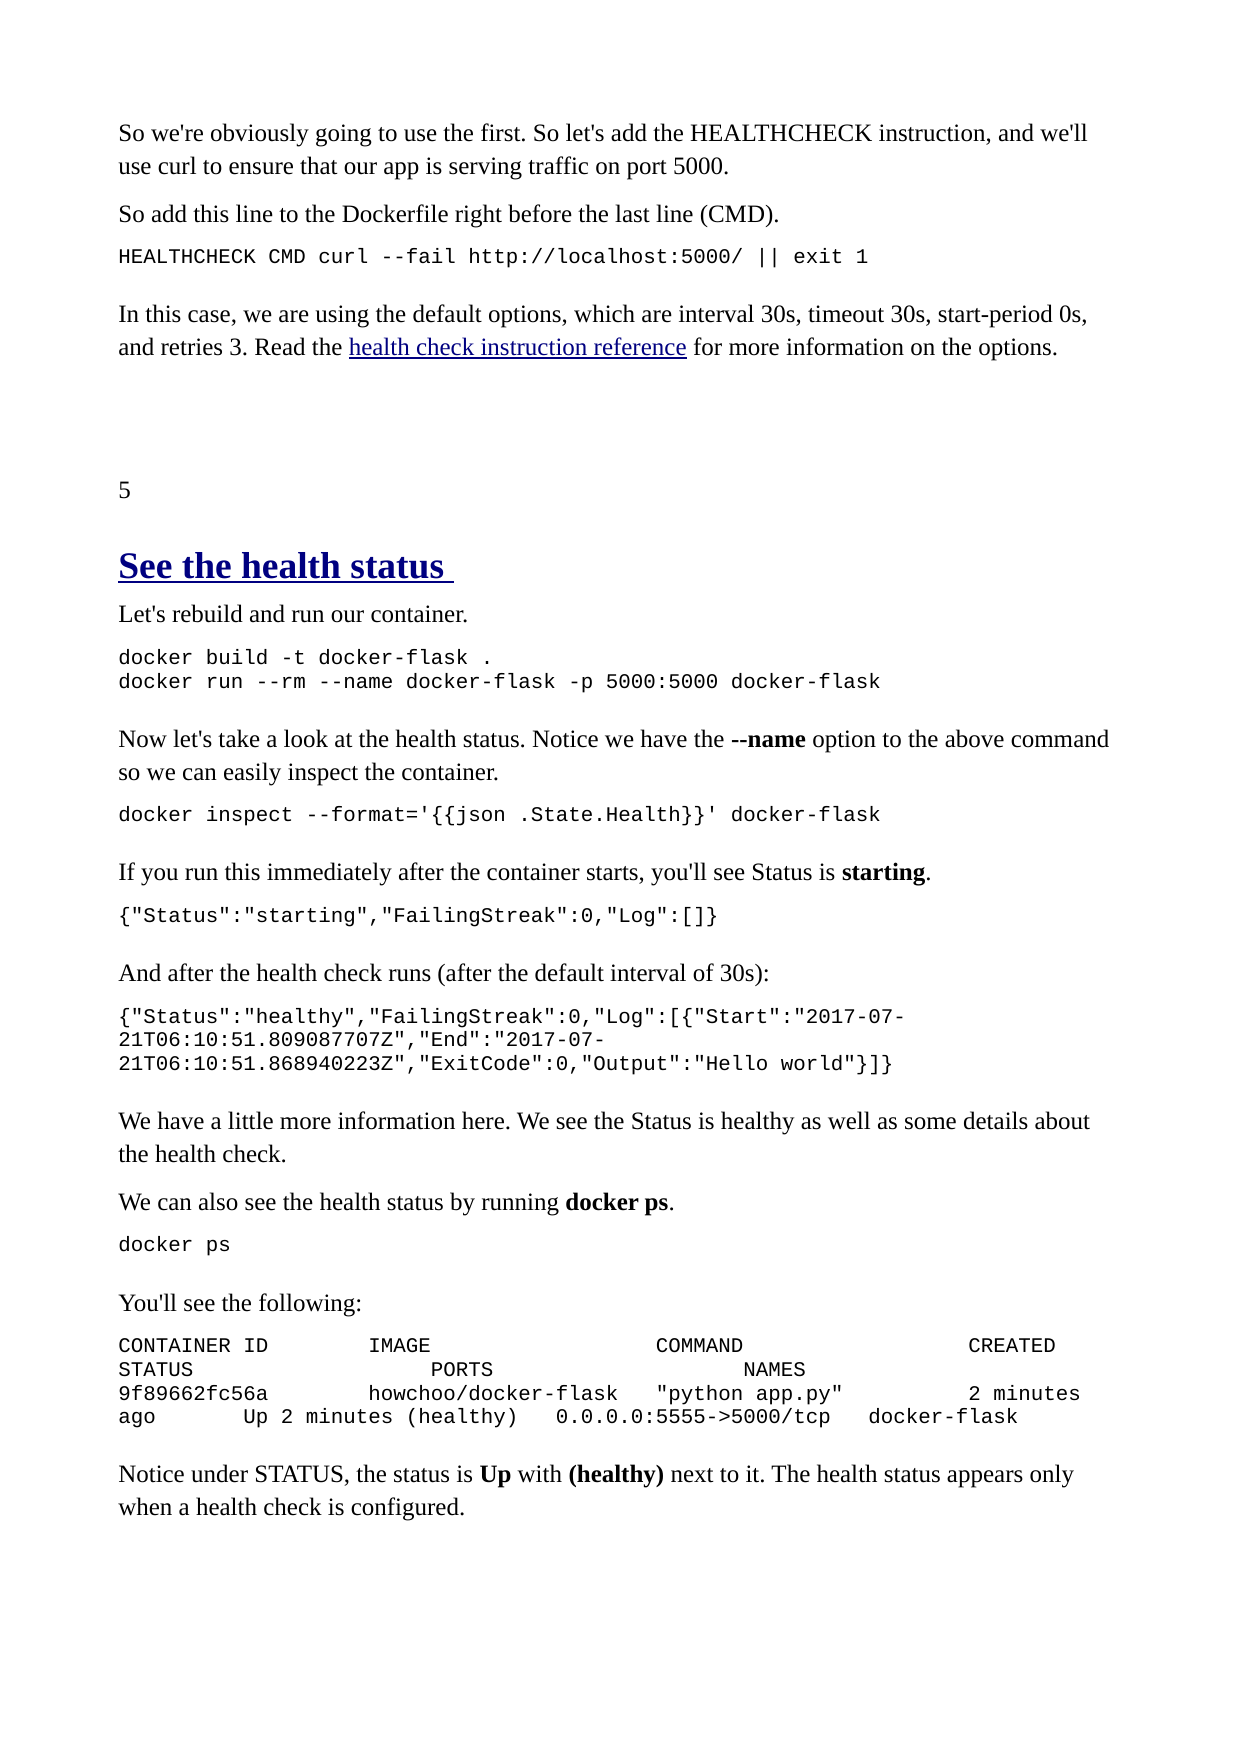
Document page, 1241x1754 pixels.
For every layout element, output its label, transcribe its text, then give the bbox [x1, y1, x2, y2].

text We can also see the health status by running docker ps. [118, 1187, 1122, 1216]
text We have a little more information here. We see the Status is healthy as well as some details about the health check. [118, 1106, 1122, 1168]
text docker inspect --format='{{json .State.Health}}' docker-flask [118, 804, 1122, 828]
text Notice under STATUS, the status is Up with (healthy) next to it. The health status appears only when a health check is configured. [118, 1459, 1122, 1521]
text Let's rebuild and run our container. [118, 599, 1122, 628]
text So add this line to the Dockerfile right before the last line (CMD). [118, 199, 1122, 227]
text And after the health check runs (after the default interval of 30s): [118, 958, 1122, 987]
text HEALTHCHECK CMD curl --fail http://localhost:5000/ || exit 1 [118, 246, 1122, 270]
text {"Status":"healthy","FailingStreak":0,"Log":[{"Start":"2017-07-21T06:10:51.809087707Z","End":"2017-07-21T06:10:51.868940223Z","ExitCode":0,"Output":"Hello world"}]} [118, 1006, 1122, 1077]
text {"Status":"starting","FailingStreak":0,"Log":[]} [118, 905, 1122, 929]
text CONTAINER ID IMAGE COMMAND CREATED STATUS PORTS NAMES [118, 1335, 1122, 1382]
subtitle See the health status [118, 544, 1122, 587]
text docker ps [118, 1234, 1122, 1258]
text If you run this immediately after the container starts, you'll see Status is starting. [118, 857, 1122, 886]
text Now let's take a look at the health status. Notice we have the --name option to the above command so we can easily inspect the container. [118, 724, 1122, 786]
text You'll see the following: [118, 1288, 1122, 1316]
text So we're obviously going to use the first. So let's add the HEALTHCHECK instruction, and we'll use curl to ensure that our app is serving traffic on port 5000. [118, 118, 1122, 180]
text In this case, we are using the default options, which are interval 30s, timeout 30s, start-period 0s, and retries 3. Read the health check instruction reference for more information on the options. [118, 299, 1122, 361]
text docker build -t docker-flask . [118, 647, 1122, 671]
text 9f89662fc56a howchoo/docker-flask "python app.py" 2 minutes ago Up 2 minutes (healthy) 0.0.0.0:5555->5000/tcp docker-flask [118, 1382, 1122, 1430]
text 5 [118, 475, 1122, 504]
text docker run --rm --name docker-flask -p 5000:5000 docker-flask [118, 671, 1122, 694]
